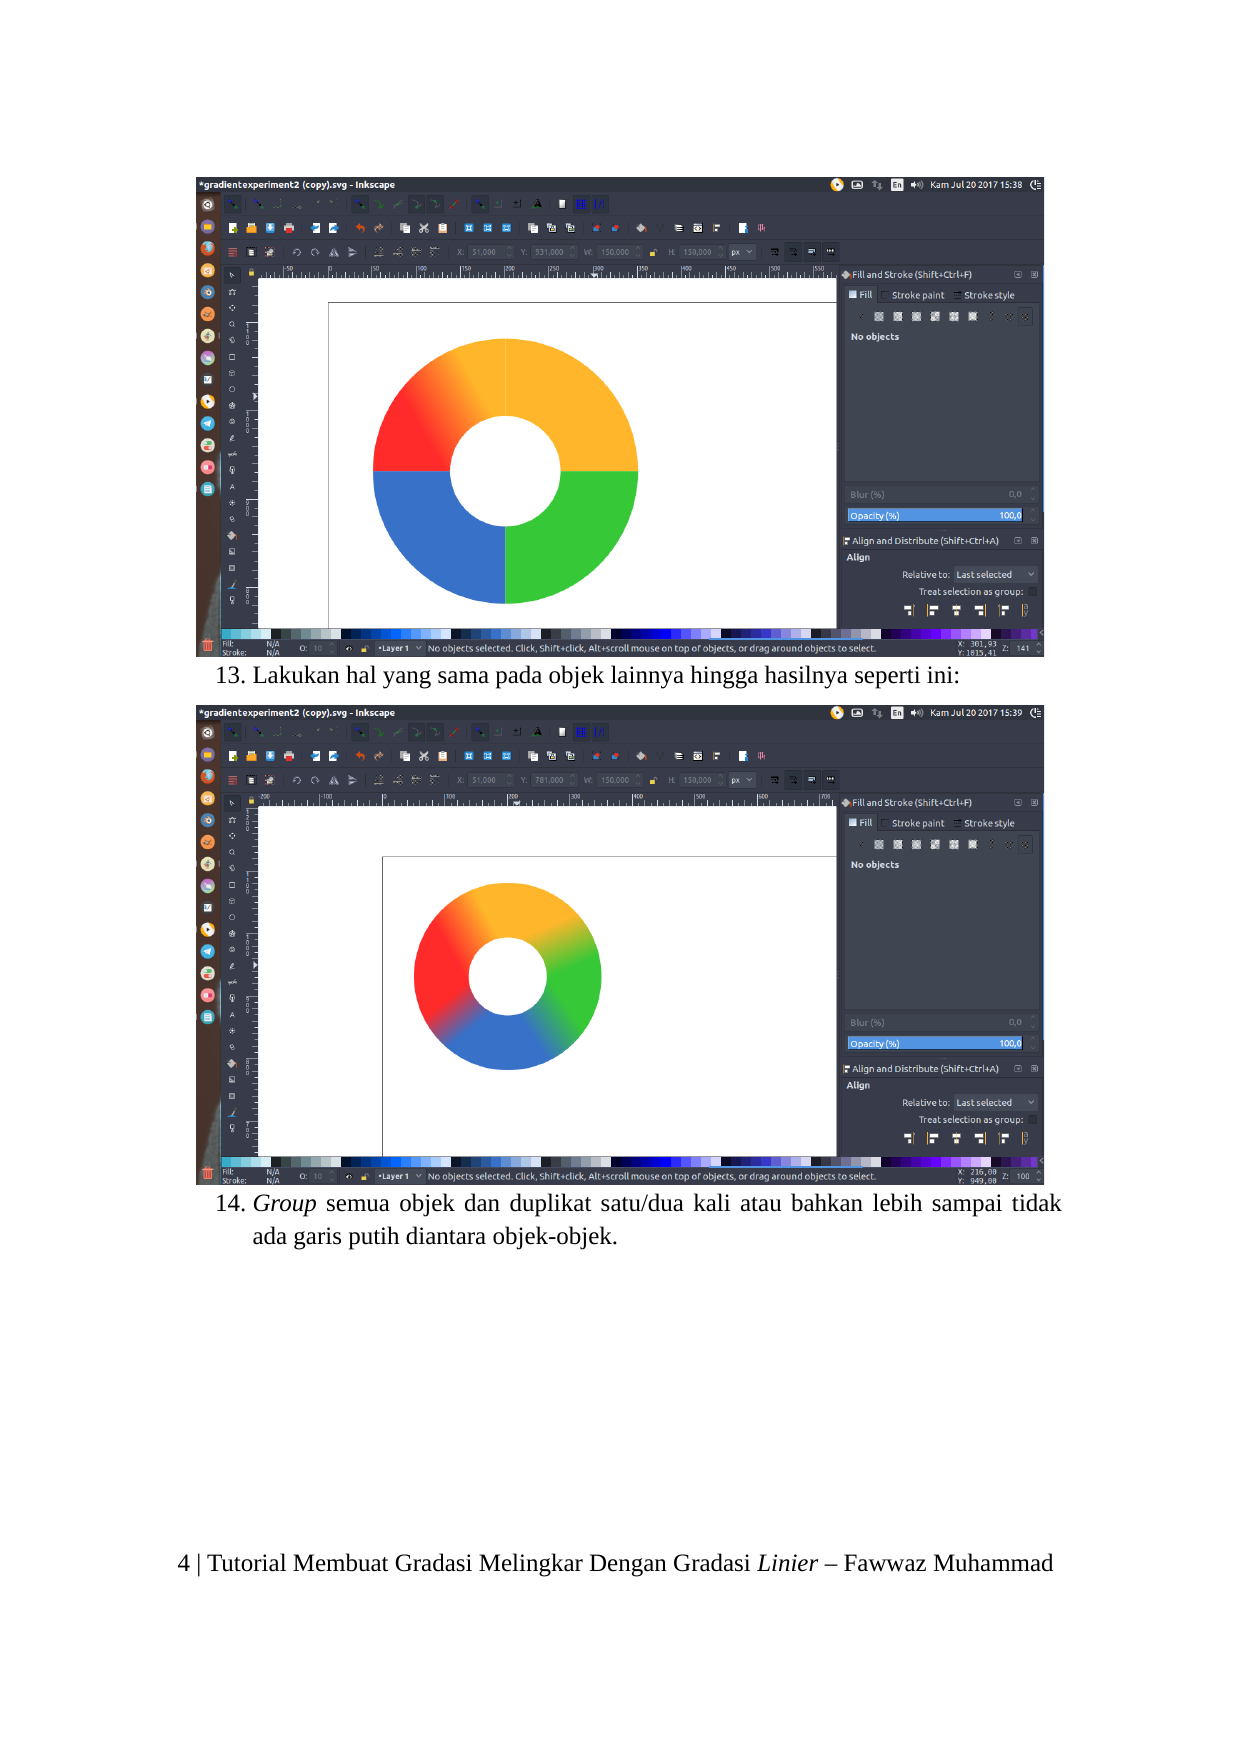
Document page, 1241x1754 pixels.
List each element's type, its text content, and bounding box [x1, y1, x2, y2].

picture [196, 705, 1045, 1185]
list Lakukan hal yang sama pada objek lainnya hingga hasilnya seperti ini: [215, 177, 1063, 689]
picture [196, 177, 1045, 657]
list Group semua objek dan duplikat satu/dua kali atau bahkan lebih sampai tidak ada garis putih diantara objek-objek. [215, 711, 1063, 1250]
